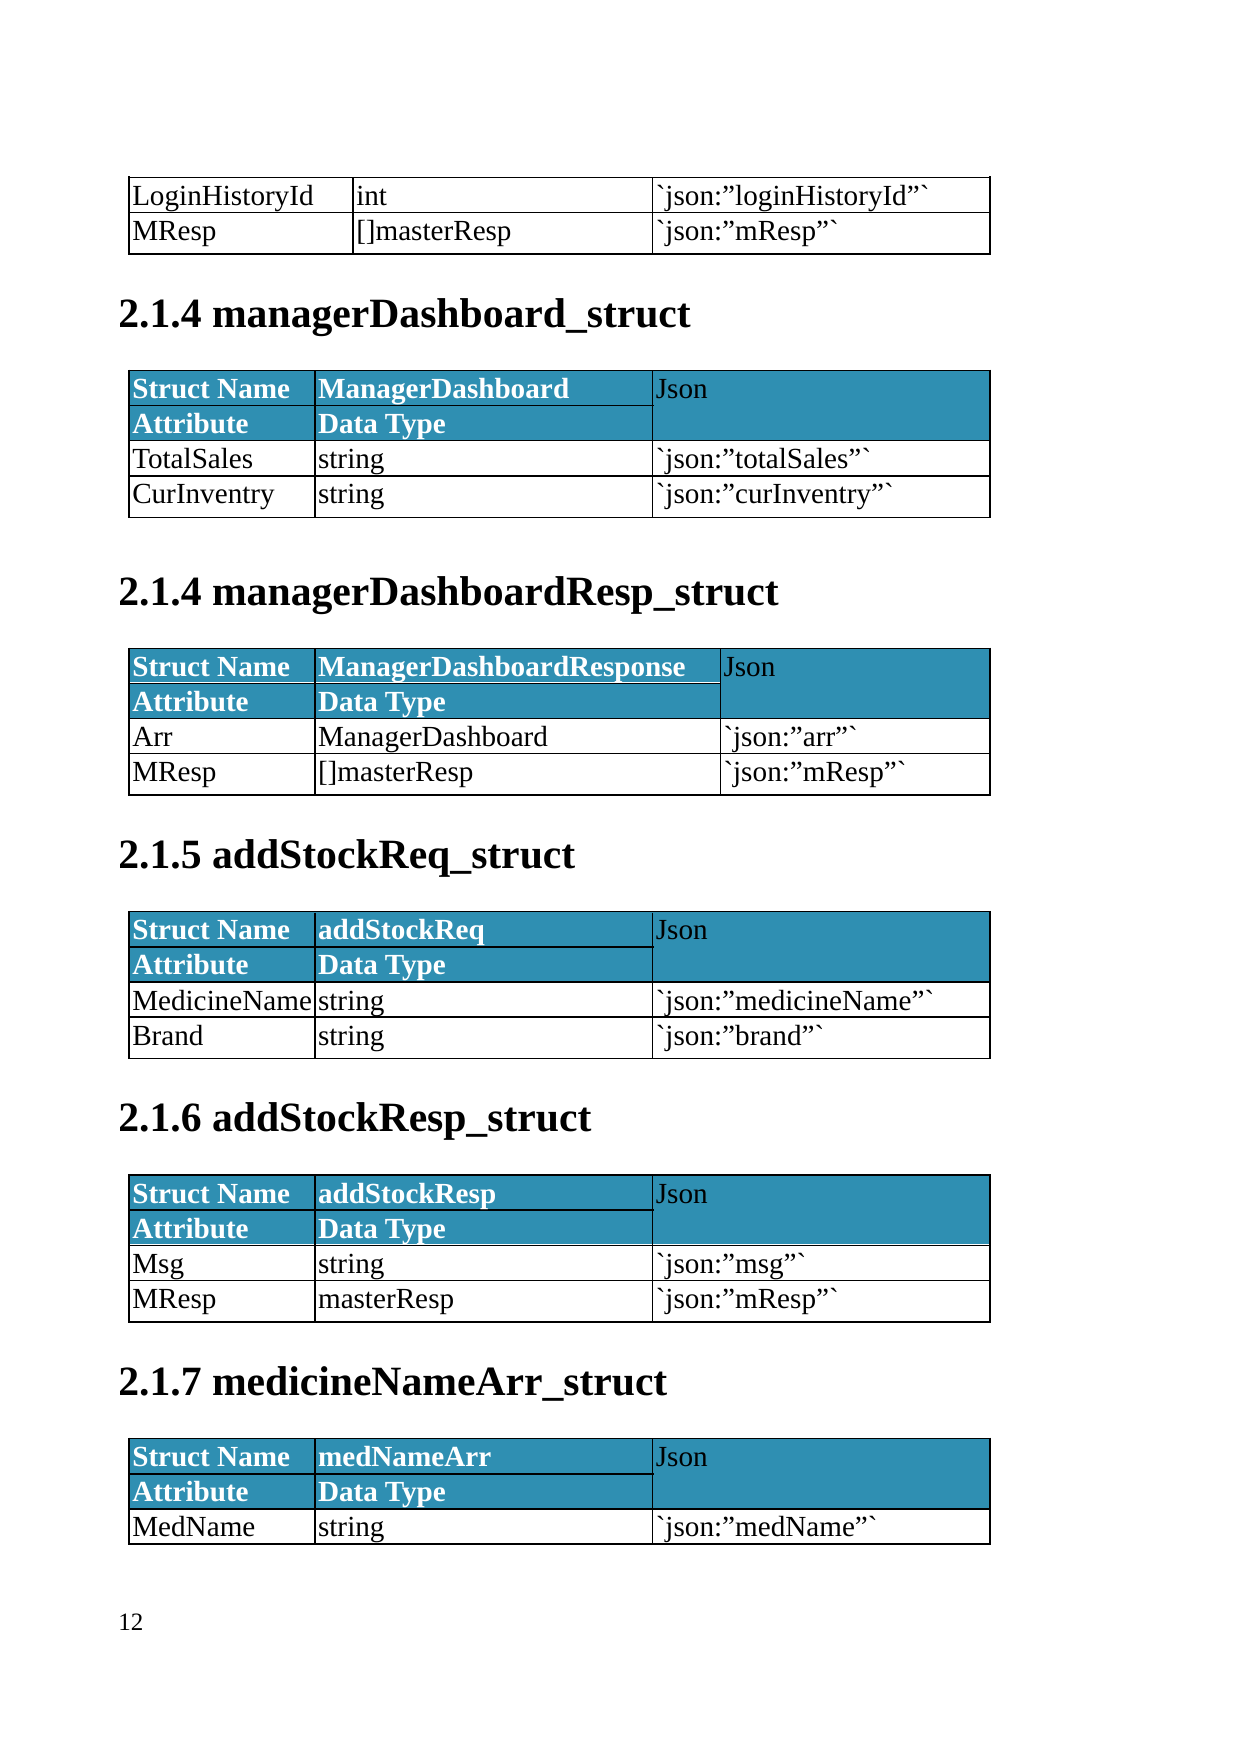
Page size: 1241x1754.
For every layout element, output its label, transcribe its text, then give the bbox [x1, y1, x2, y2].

table_cell string [316, 441, 652, 475]
table_cell LoginHistoryId [130, 178, 352, 211]
table_cell []masterResp [354, 213, 652, 253]
table_header ManagerDashboardResponse [316, 649, 720, 682]
table_cell `json:”arr”` [721, 719, 989, 753]
table_header medNameArr [316, 1439, 652, 1473]
text 2.1.7 medicineNameArr_struct [118, 1356, 1122, 1404]
table_header Struct Name [130, 912, 315, 946]
table_cell `json:”medName”` [653, 1510, 989, 1543]
table_header addStockReq [316, 912, 652, 946]
table_header Struct Name [130, 1176, 314, 1209]
table_header Json [653, 1439, 989, 1508]
table_cell string [316, 983, 652, 1016]
table_cell string [316, 1246, 652, 1279]
table_cell MResp [130, 1281, 314, 1321]
table_header Json [653, 371, 989, 440]
table_cell string [316, 1018, 652, 1058]
table_cell Attribute [130, 948, 314, 981]
table_cell `json:”brand”` [653, 1018, 989, 1058]
table_cell Data Type [316, 1211, 652, 1244]
table_header Json [653, 1176, 989, 1244]
table_cell `json:”msg”` [653, 1246, 989, 1279]
table_cell `json:”mResp”` [653, 213, 989, 253]
table_cell Brand [130, 1018, 314, 1058]
table_cell string [316, 1510, 652, 1543]
text 2.1.5 addStockReq_struct [118, 829, 1122, 877]
table_cell `json:”totalSales”` [653, 441, 989, 475]
table_cell MResp [130, 754, 314, 794]
table_cell `json:”medicineName”` [653, 983, 989, 1016]
table_cell MResp [130, 213, 352, 253]
table_cell `json:”mResp”` [653, 1281, 989, 1321]
table_cell `json:”mResp”` [721, 754, 989, 794]
table_cell Data Type [316, 684, 720, 718]
text 2.1.6 addStockResp_struct [118, 1093, 1122, 1141]
table_cell Attribute [130, 406, 314, 440]
table_cell masterResp [316, 1281, 652, 1321]
table_cell Data Type [316, 948, 652, 981]
table_cell `json:”loginHistoryId”` [653, 178, 989, 211]
table_cell MedName [130, 1510, 314, 1543]
table_header Json [721, 649, 989, 718]
text 2.1.4 managerDashboard_struct [118, 254, 1122, 336]
table_header Json [653, 912, 989, 981]
table_cell Attribute [130, 684, 314, 718]
table_cell `json:”curInventry”` [653, 477, 989, 516]
table_header Struct Name [130, 371, 314, 405]
table_cell Attribute [130, 1211, 314, 1244]
table_cell CurInventry [130, 477, 314, 516]
table_cell []masterResp [316, 754, 720, 794]
table_header ManagerDashboard [316, 371, 652, 405]
table_cell TotalSales [130, 441, 314, 475]
table_cell int [354, 178, 652, 211]
table_cell Data Type [316, 406, 652, 440]
table_cell Attribute [130, 1475, 314, 1508]
table_cell ManagerDashboard [316, 719, 720, 753]
table_cell MedicineName [130, 983, 314, 1016]
table_cell Data Type [316, 1475, 652, 1508]
table_header Struct Name [130, 1439, 314, 1473]
table_cell string [316, 477, 652, 516]
table_header Struct Name [130, 649, 314, 682]
text 2.1.4 managerDashboardResp_struct [118, 566, 1122, 614]
table_cell Arr [130, 719, 314, 753]
table_cell Msg [130, 1246, 314, 1279]
table_header addStockResp [316, 1176, 652, 1209]
